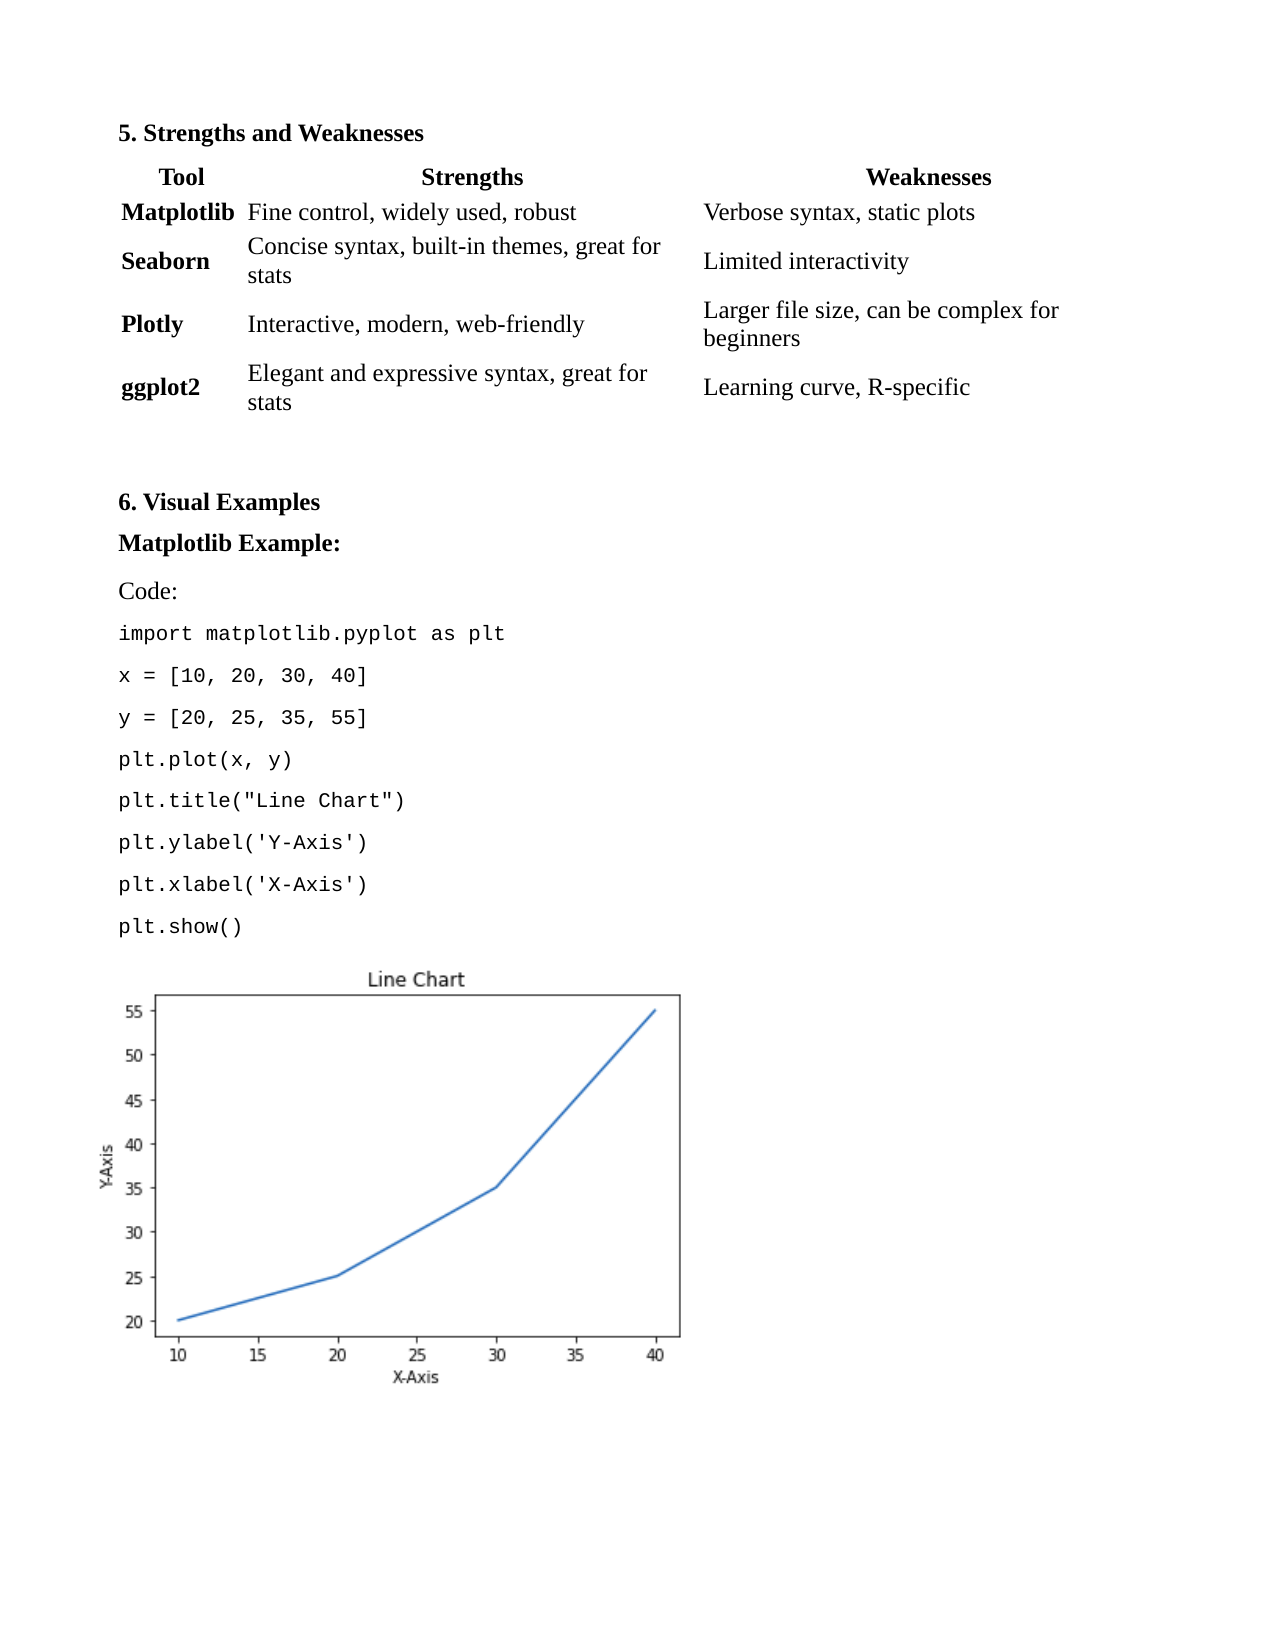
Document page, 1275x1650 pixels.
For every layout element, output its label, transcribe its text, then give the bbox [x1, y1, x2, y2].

table_cell Fine control, widely used, robust [245, 194, 700, 228]
table_cell Interactive, modern, web-friendly [245, 292, 700, 355]
subtitle Matplotlib Example: [118, 528, 1157, 557]
text plt.title("Line Chart") [118, 791, 1157, 814]
table_cell Larger file size, can be complex for beginners [700, 292, 1157, 355]
table_cell Seaborn [118, 229, 244, 292]
table_header Strengths [245, 159, 700, 194]
table_cell Learning curve, R-specific [700, 355, 1157, 418]
text plt.xlabel('X-Axis') [118, 874, 1157, 898]
table_cell Concise syntax, built-in themes, great for stats [245, 229, 700, 292]
table_cell ggplot2 [118, 355, 244, 418]
text import matplotlib.pyplot as plt [118, 623, 1157, 647]
picture [86, 957, 717, 1399]
text y = [20, 25, 35, 55] [118, 707, 1157, 731]
text Code: [118, 576, 1157, 604]
table_cell Elegant and expressive syntax, great for stats [245, 355, 700, 418]
table_cell Matplotlib [118, 194, 244, 228]
text plt.plot(x, y) [118, 749, 1157, 772]
text x = [10, 20, 30, 40] [118, 665, 1157, 689]
table_cell Verbose syntax, static plots [700, 194, 1157, 228]
table_header Weaknesses [700, 159, 1157, 194]
text plt.ylabel('Y-Axis') [118, 832, 1157, 856]
text plt.show() [118, 916, 1157, 939]
subtitle 6. Visual Examples [118, 487, 1157, 516]
table_cell Limited interactivity [700, 229, 1157, 292]
table_cell Plotly [118, 292, 244, 355]
subtitle 5. Strengths and Weaknesses [118, 118, 1157, 147]
table_header Tool [118, 159, 244, 194]
